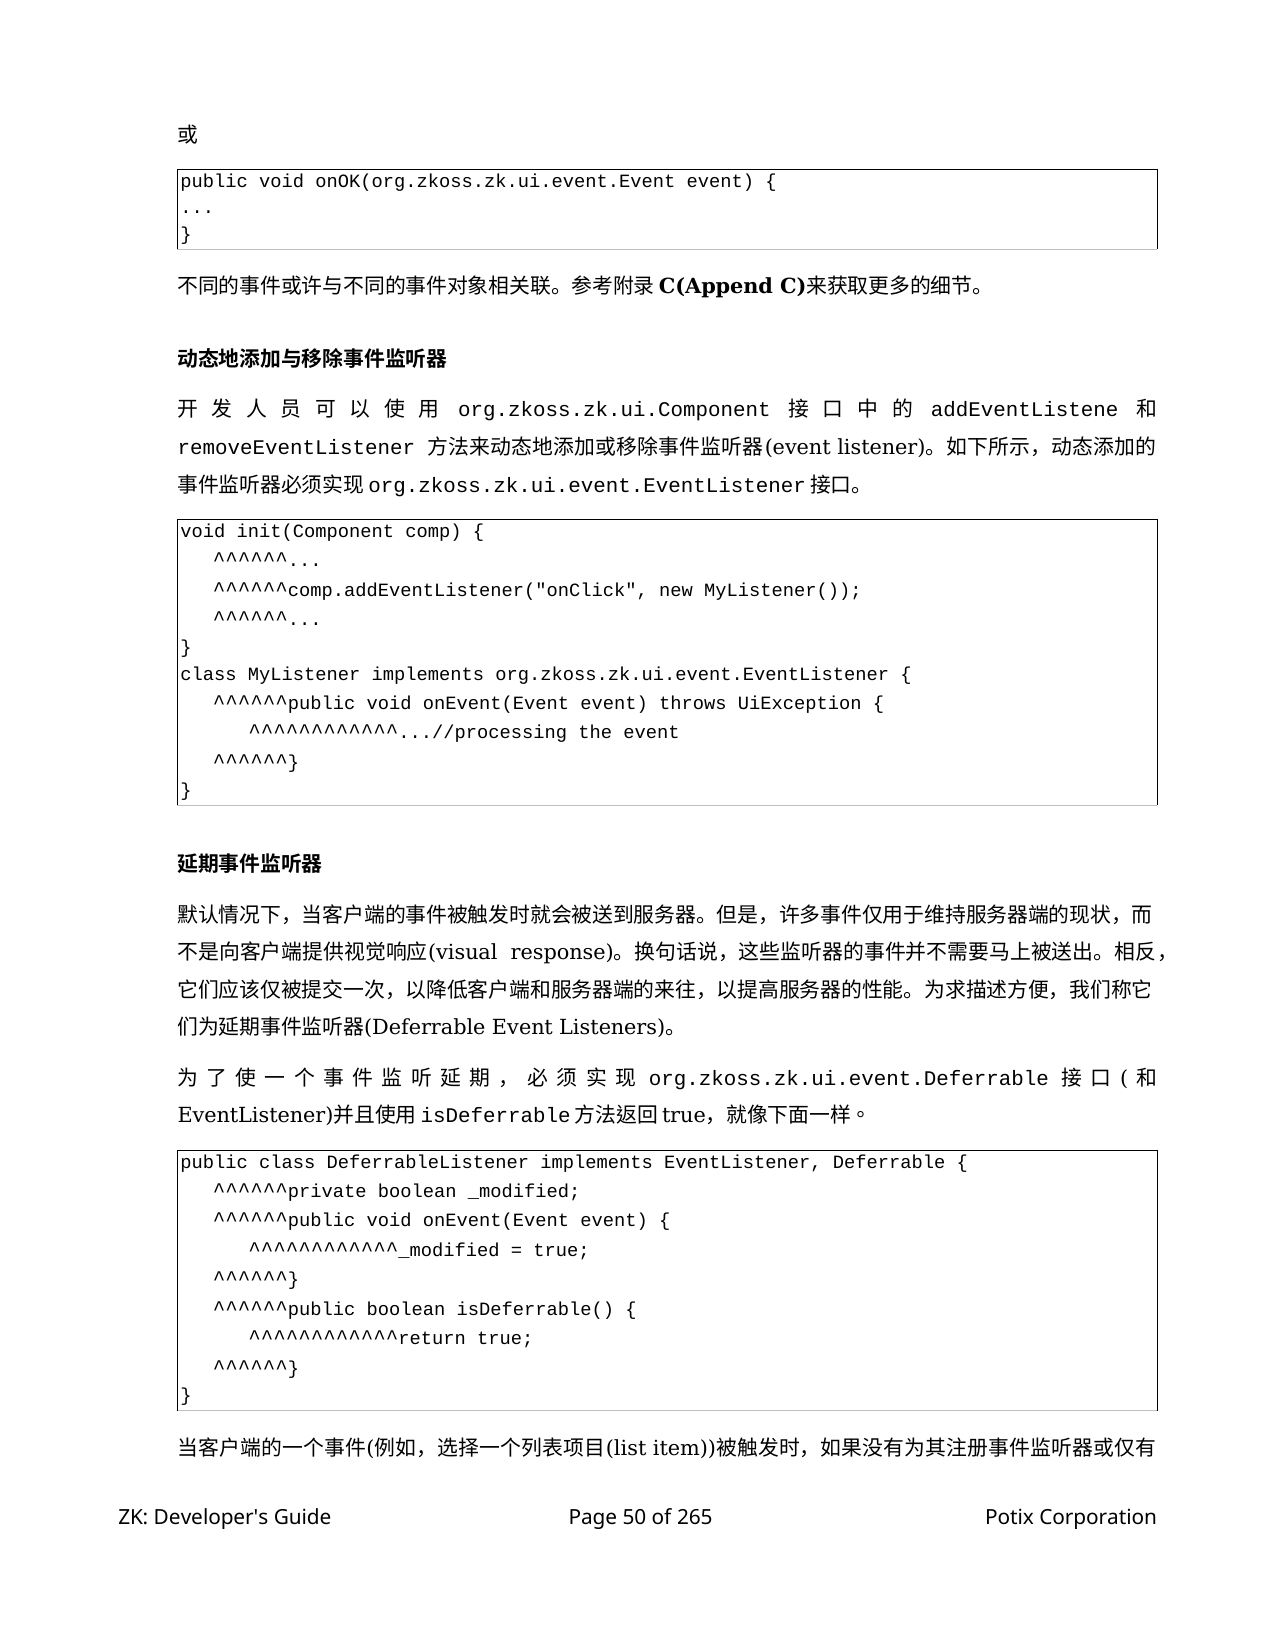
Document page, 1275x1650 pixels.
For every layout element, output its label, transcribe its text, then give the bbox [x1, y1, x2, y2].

text 默认情况下，当客户端的事件被触发时就会被送到服务器。但是，许多事件仅用于维持服务器端的现状，而不是向客户端提供视觉响应(visual response)。换句话说，这些监听器的事件并不需要马上被送出。相反，它们应该仅被提交一次，以降低客户端和服务器端的来往，以提高服务器的性能。为求描述方便，我们称它们为延期事件监听器(Deferrable Event Listeners)。 [177, 898, 1157, 1041]
text 不同的事件或许与不同的事件对象相关联。参考附录C(Append C)来获取更多的细节。 [177, 270, 1157, 300]
text ^^^^^^} [178, 1354, 1157, 1380]
text } [178, 778, 1157, 805]
text ^^^^^^^^^^^^return true; [178, 1324, 1157, 1351]
text 开发人员可以使用org.zkoss.zk.ui.Component接口中的addEventListene和removeEventListener 方法来动态地添加或移除事件监听器(event listener)。如下所示，动态添加的事件监听器必须实现org.zkoss.zk.ui.event.EventListener接口。 [177, 393, 1157, 498]
text ^^^^^^... [178, 546, 1157, 573]
text ^^^^^^^^^^^^_modified = true; [178, 1236, 1157, 1262]
subtitle 延期事件监听器 [177, 847, 1157, 877]
text } [178, 1383, 1157, 1410]
text ^^^^^^public void onEvent(Event event) throws UiException { [178, 689, 1157, 716]
text 当客户端的一个事件(例如，选择一个列表项目(list item))被触发时，如果没有为其注册事件监听器或仅有 [177, 1431, 1157, 1461]
text ^^^^^^... [178, 605, 1157, 632]
text void init(Component comp) { [178, 520, 1157, 543]
text ^^^^^^} [178, 748, 1157, 775]
subtitle 动态地添加与移除事件监听器 [177, 342, 1157, 372]
text ^^^^^^^^^^^^...//processing the event [178, 719, 1157, 745]
text } [178, 635, 1157, 659]
text public class DeferrableListener implements EventListener, Deferrable { [178, 1151, 1157, 1174]
text ^^^^^^public void onEvent(Event event) { [178, 1206, 1157, 1233]
text class MyListener implements org.zkoss.zk.ui.event.EventListener { [178, 662, 1157, 686]
text 或 [177, 118, 1157, 148]
text ^^^^^^private boolean _modified; [178, 1177, 1157, 1203]
text ^^^^^^public boolean isDeferrable() { [178, 1295, 1157, 1321]
text ^^^^^^} [178, 1265, 1157, 1292]
text ^^^^^^comp.addEventListener("onClick", new MyListener()); [178, 576, 1157, 602]
text public void onOK(org.zkoss.zk.ui.event.Event event) { ... } [178, 170, 1157, 249]
text 为了使一个事件监听延期，必须实现org.zkoss.zk.ui.event.Deferrable接口(和 EventListener)并且使用isDeferrable方法返回true，就像下面一样。 [177, 1061, 1157, 1129]
